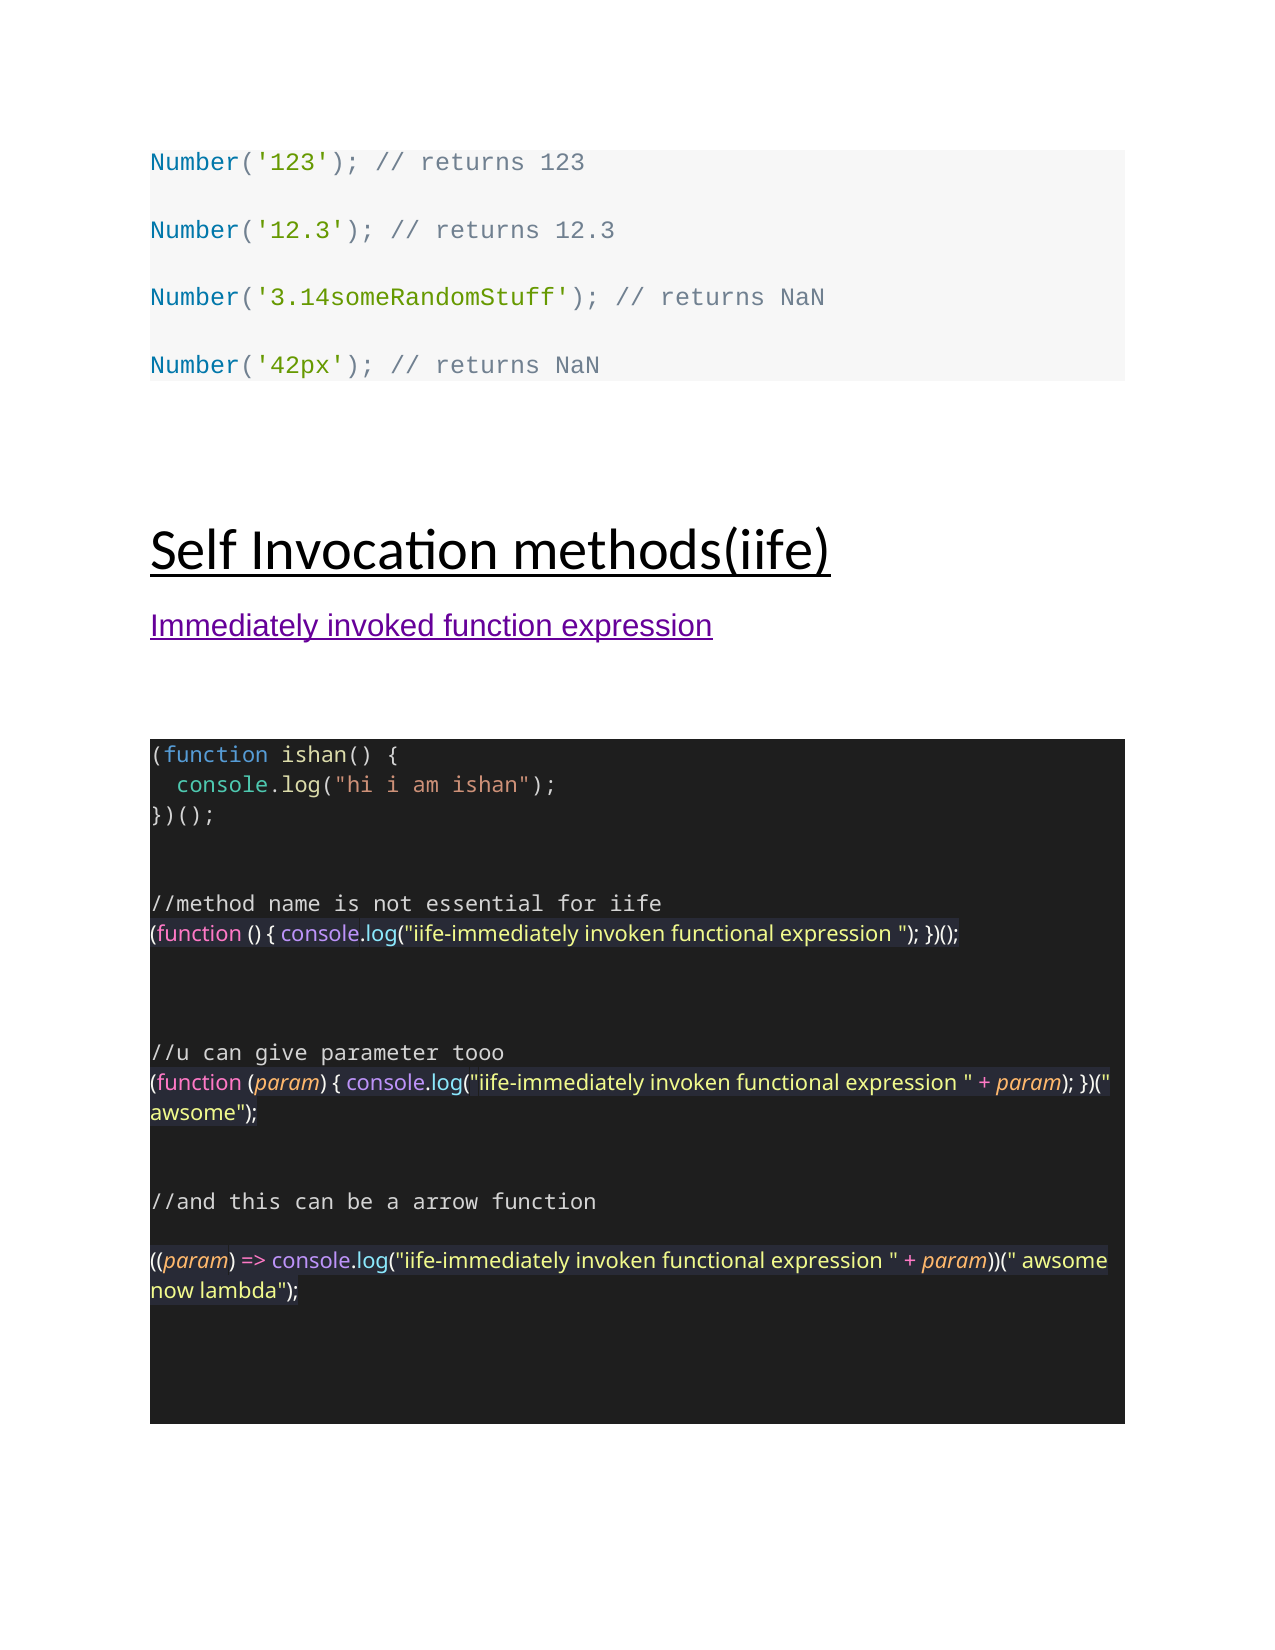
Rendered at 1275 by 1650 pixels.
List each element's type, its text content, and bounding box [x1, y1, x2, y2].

text //method name is not essential for iife [150, 888, 1125, 918]
text Number('123'); // returns 123 [150, 150, 1125, 178]
text ((param) => console.log("iife-immediately invoken functional expression " + param))(" awsome now lambda"); [150, 1245, 1125, 1305]
text //u can give parameter tooo [150, 1037, 1125, 1067]
text Self Invocation methods(iife) [150, 513, 1125, 584]
text })(); [150, 798, 1125, 828]
text //and this can be a arrow function [150, 1186, 1125, 1216]
text (function (param) { console.log("iife-immediately invoken functional expression " + param); })(" awsome"); [150, 1067, 1125, 1126]
subtitle Immediately invoked function expression [150, 607, 1125, 643]
text console.log("hi i am ishan"); [150, 769, 1125, 798]
text Number('3.14someRandomStuff'); // returns NaN [150, 285, 1125, 313]
text (function ishan() { [150, 739, 1125, 769]
text Number('12.3'); // returns 12.3 [150, 217, 1125, 246]
text Number('42px'); // returns NaN [150, 352, 1125, 381]
text (function () { console.log("iife-immediately invoken functional expression "); })(); [150, 918, 1125, 947]
